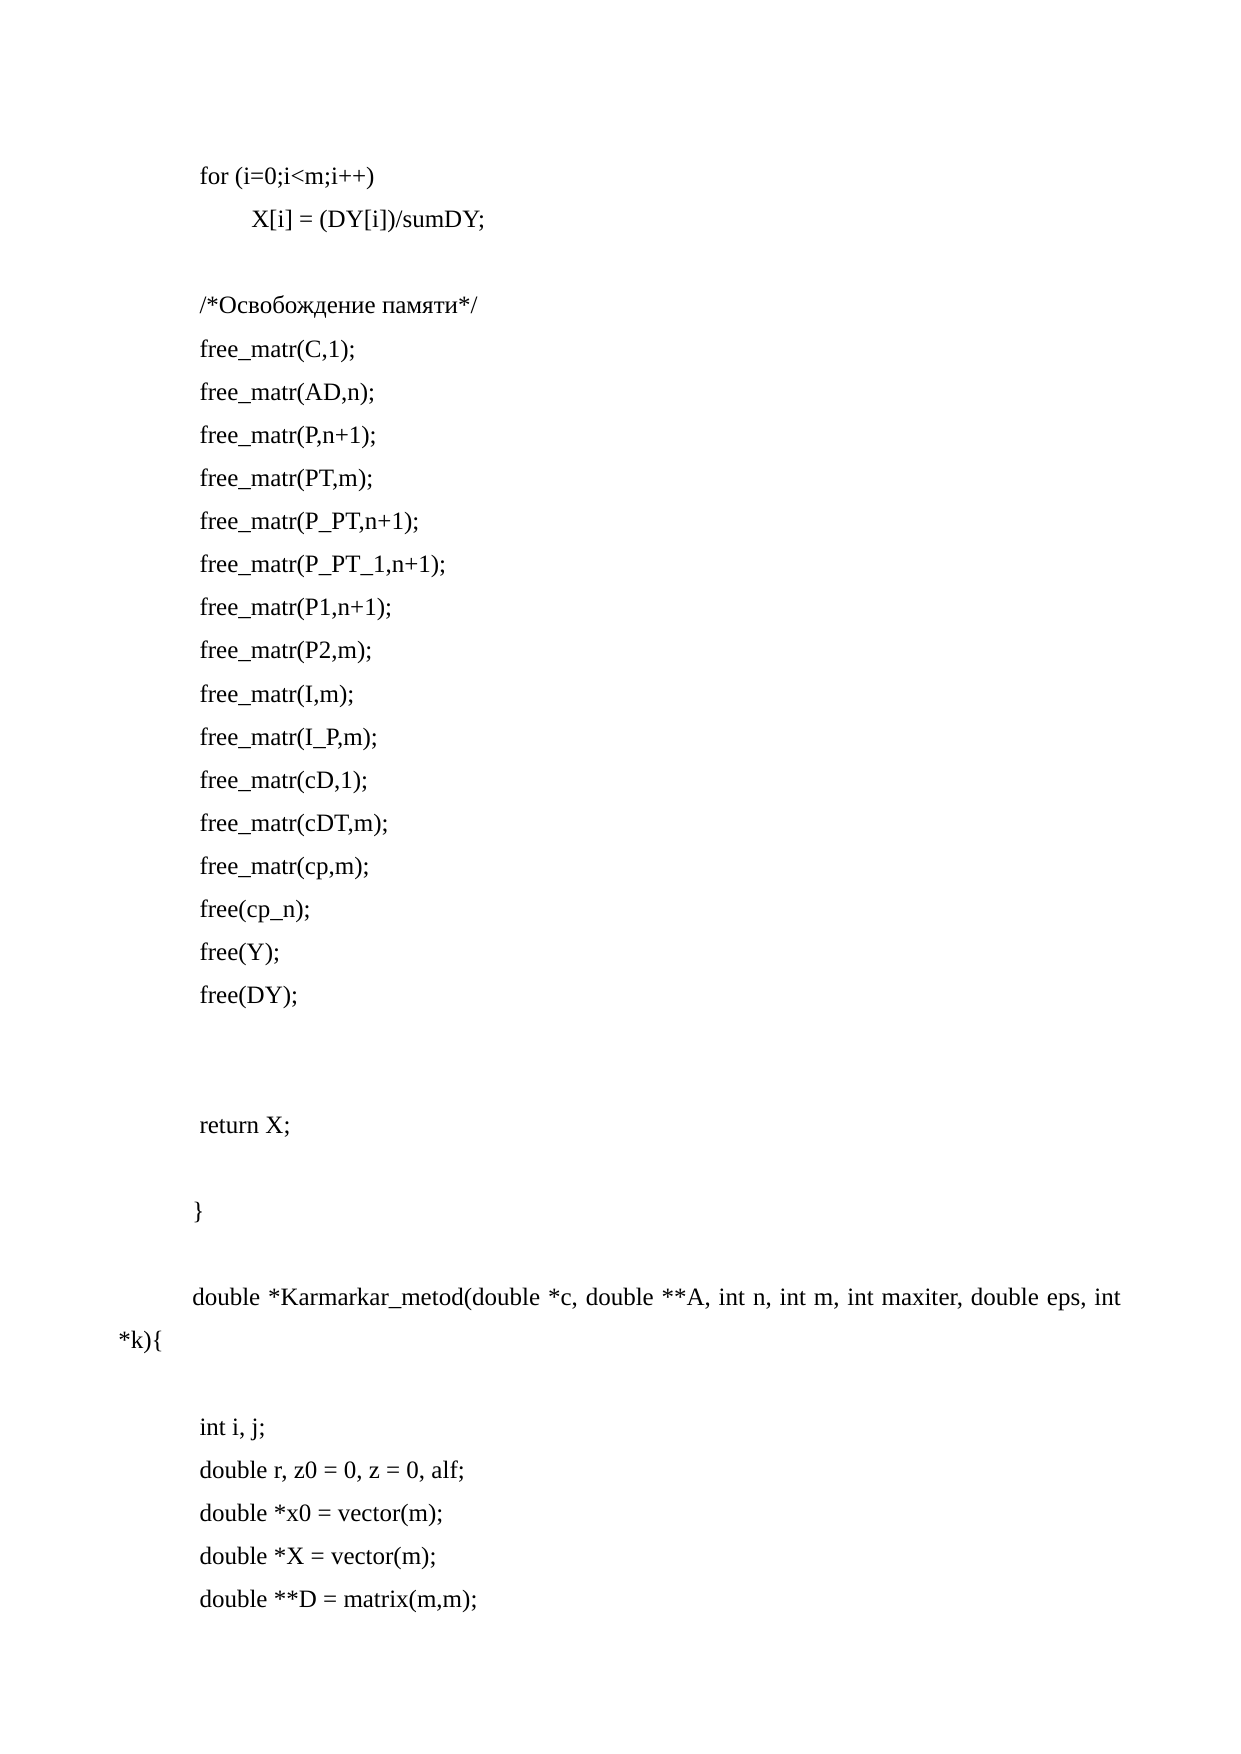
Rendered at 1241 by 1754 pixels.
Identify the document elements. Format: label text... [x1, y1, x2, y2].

text free(cp_n); [118, 894, 1122, 923]
text free_matr(PT,m); [118, 463, 1122, 492]
text for (i=0;i<m;i++) [118, 161, 1122, 190]
text double *X = vector(m); [118, 1541, 1122, 1570]
text double *Karmarkar_metod(double *c, double **A, int n, int m, int maxiter, double eps, int *k){ [118, 1282, 1122, 1354]
text free_matr(C,1); [118, 334, 1122, 362]
text /*Освобождение памяти*/ [118, 291, 1122, 319]
text free(Y); [118, 937, 1122, 966]
text free_matr(I_P,m); [118, 722, 1122, 751]
text free_matr(P,n+1); [118, 420, 1122, 449]
text free(DY); [118, 981, 1122, 1009]
text free_matr(cD,1); [118, 765, 1122, 794]
text free_matr(P_PT_1,n+1); [118, 549, 1122, 578]
text double *x0 = vector(m); [118, 1498, 1122, 1527]
text double **D = matrix(m,m); [118, 1584, 1122, 1613]
text } [118, 1196, 1122, 1225]
text free_matr(I,m); [118, 679, 1122, 707]
text free_matr(AD,n); [118, 377, 1122, 406]
text free_matr(P1,n+1); [118, 592, 1122, 621]
text free_matr(P2,m); [118, 636, 1122, 664]
text free_matr(P_PT,n+1); [118, 506, 1122, 535]
text free_matr(cDT,m); [118, 808, 1122, 837]
text X[i] = (DY[i])/sumDY; [118, 204, 1122, 233]
text return X; [118, 1110, 1122, 1139]
text int i, j; [118, 1412, 1122, 1441]
text free_matr(cp,m); [118, 851, 1122, 880]
text double r, z0 = 0, z = 0, alf; [118, 1455, 1122, 1484]
